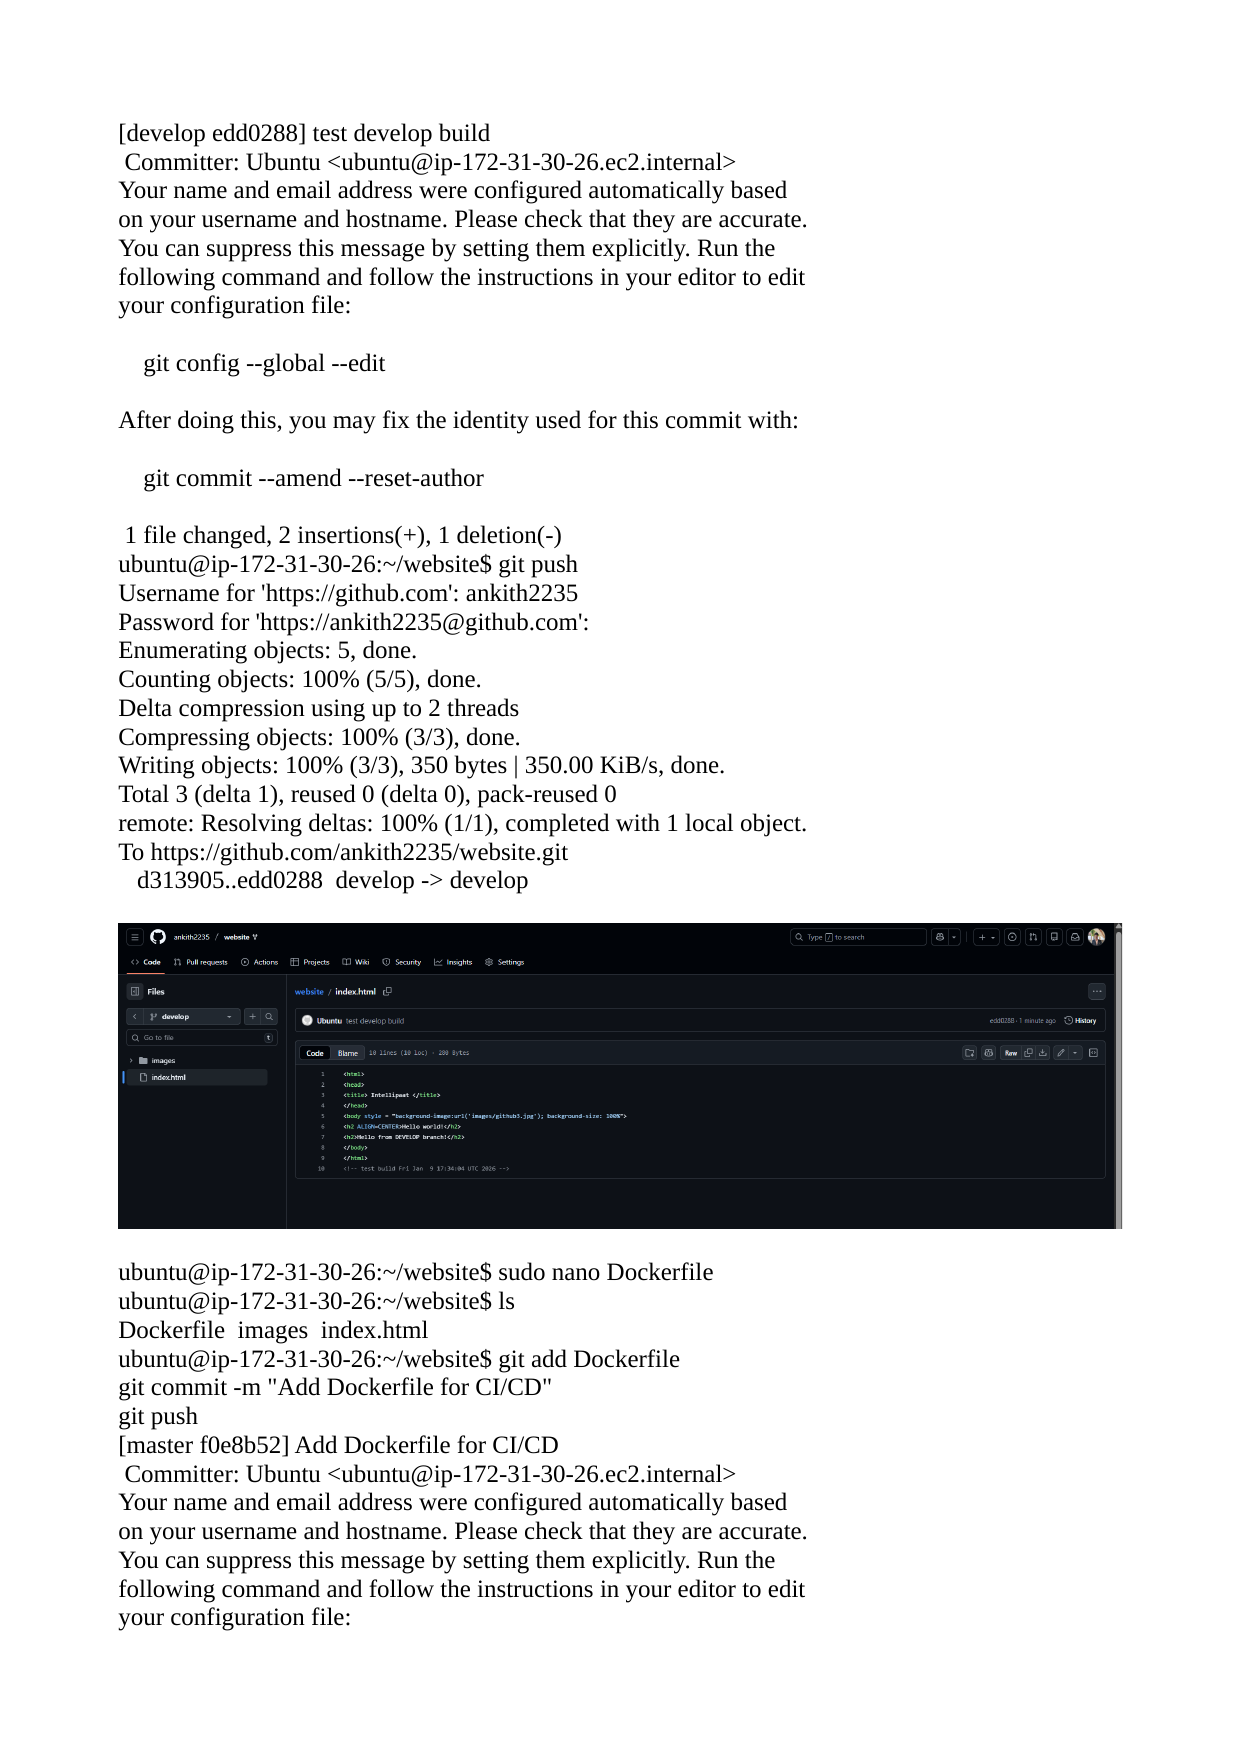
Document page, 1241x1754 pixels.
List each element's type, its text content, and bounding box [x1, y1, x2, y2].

text remote: Resolving deltas: 100% (1/1), completed with 1 local object. [118, 808, 1122, 837]
picture [118, 923, 1123, 1229]
text git config --global --edit [118, 348, 1122, 377]
text Dockerfile images index.html [118, 1315, 1122, 1344]
text following command and follow the instructions in your editor to edit [118, 1574, 1122, 1602]
text following command and follow the instructions in your editor to edit [118, 262, 1122, 291]
text Total 3 (delta 1), reused 0 (delta 0), pack-reused 0 [118, 779, 1122, 808]
text Counting objects: 100% (5/5), done. [118, 664, 1122, 693]
text Writing objects: 100% (3/3), 350 bytes | 350.00 KiB/s, done. [118, 751, 1122, 779]
text ubuntu@ip-172-31-30-26:~/website$ ls [118, 1286, 1122, 1315]
text git push [118, 1401, 1122, 1430]
text You can suppress this message by setting them explicitly. Run the [118, 1545, 1122, 1574]
text ubuntu@ip-172-31-30-26:~/website$ git add Dockerfile [118, 1344, 1122, 1372]
text Your name and email address were configured automatically based [118, 176, 1122, 204]
text Committer: Ubuntu <ubuntu@ip-172-31-30-26.ec2.internal> [118, 1459, 1122, 1487]
text [develop edd0288] test develop build [118, 118, 1122, 147]
text ubuntu@ip-172-31-30-26:~/website$ git push [118, 549, 1122, 578]
text To https://github.com/ankith2235/website.git [118, 837, 1122, 866]
text on your username and hostname. Please check that they are accurate. [118, 1516, 1122, 1545]
text Compressing objects: 100% (3/3), done. [118, 722, 1122, 751]
text 1 file changed, 2 insertions(+), 1 deletion(-) [118, 521, 1122, 549]
text on your username and hostname. Please check that they are accurate. [118, 204, 1122, 233]
text Your name and email address were configured automatically based [118, 1487, 1122, 1516]
text git commit --amend --reset-author [118, 463, 1122, 492]
text Committer: Ubuntu <ubuntu@ip-172-31-30-26.ec2.internal> [118, 147, 1122, 176]
text ubuntu@ip-172-31-30-26:~/website$ sudo nano Dockerfile [118, 1257, 1122, 1286]
text [master f0e8b52] Add Dockerfile for CI/CD [118, 1430, 1122, 1459]
text git commit -m "Add Dockerfile for CI/CD" [118, 1372, 1122, 1401]
text Delta compression using up to 2 threads [118, 693, 1122, 722]
text Enumerating objects: 5, done. [118, 636, 1122, 664]
text You can suppress this message by setting them explicitly. Run the [118, 233, 1122, 262]
text Password for 'https://ankith2235@github.com': [118, 607, 1122, 636]
text your configuration file: [118, 1602, 1122, 1631]
text d313905..edd0288 develop -> develop [118, 866, 1122, 894]
text your configuration file: [118, 291, 1122, 319]
text Username for 'https://github.com': ankith2235 [118, 578, 1122, 607]
text After doing this, you may fix the identity used for this commit with: [118, 406, 1122, 434]
